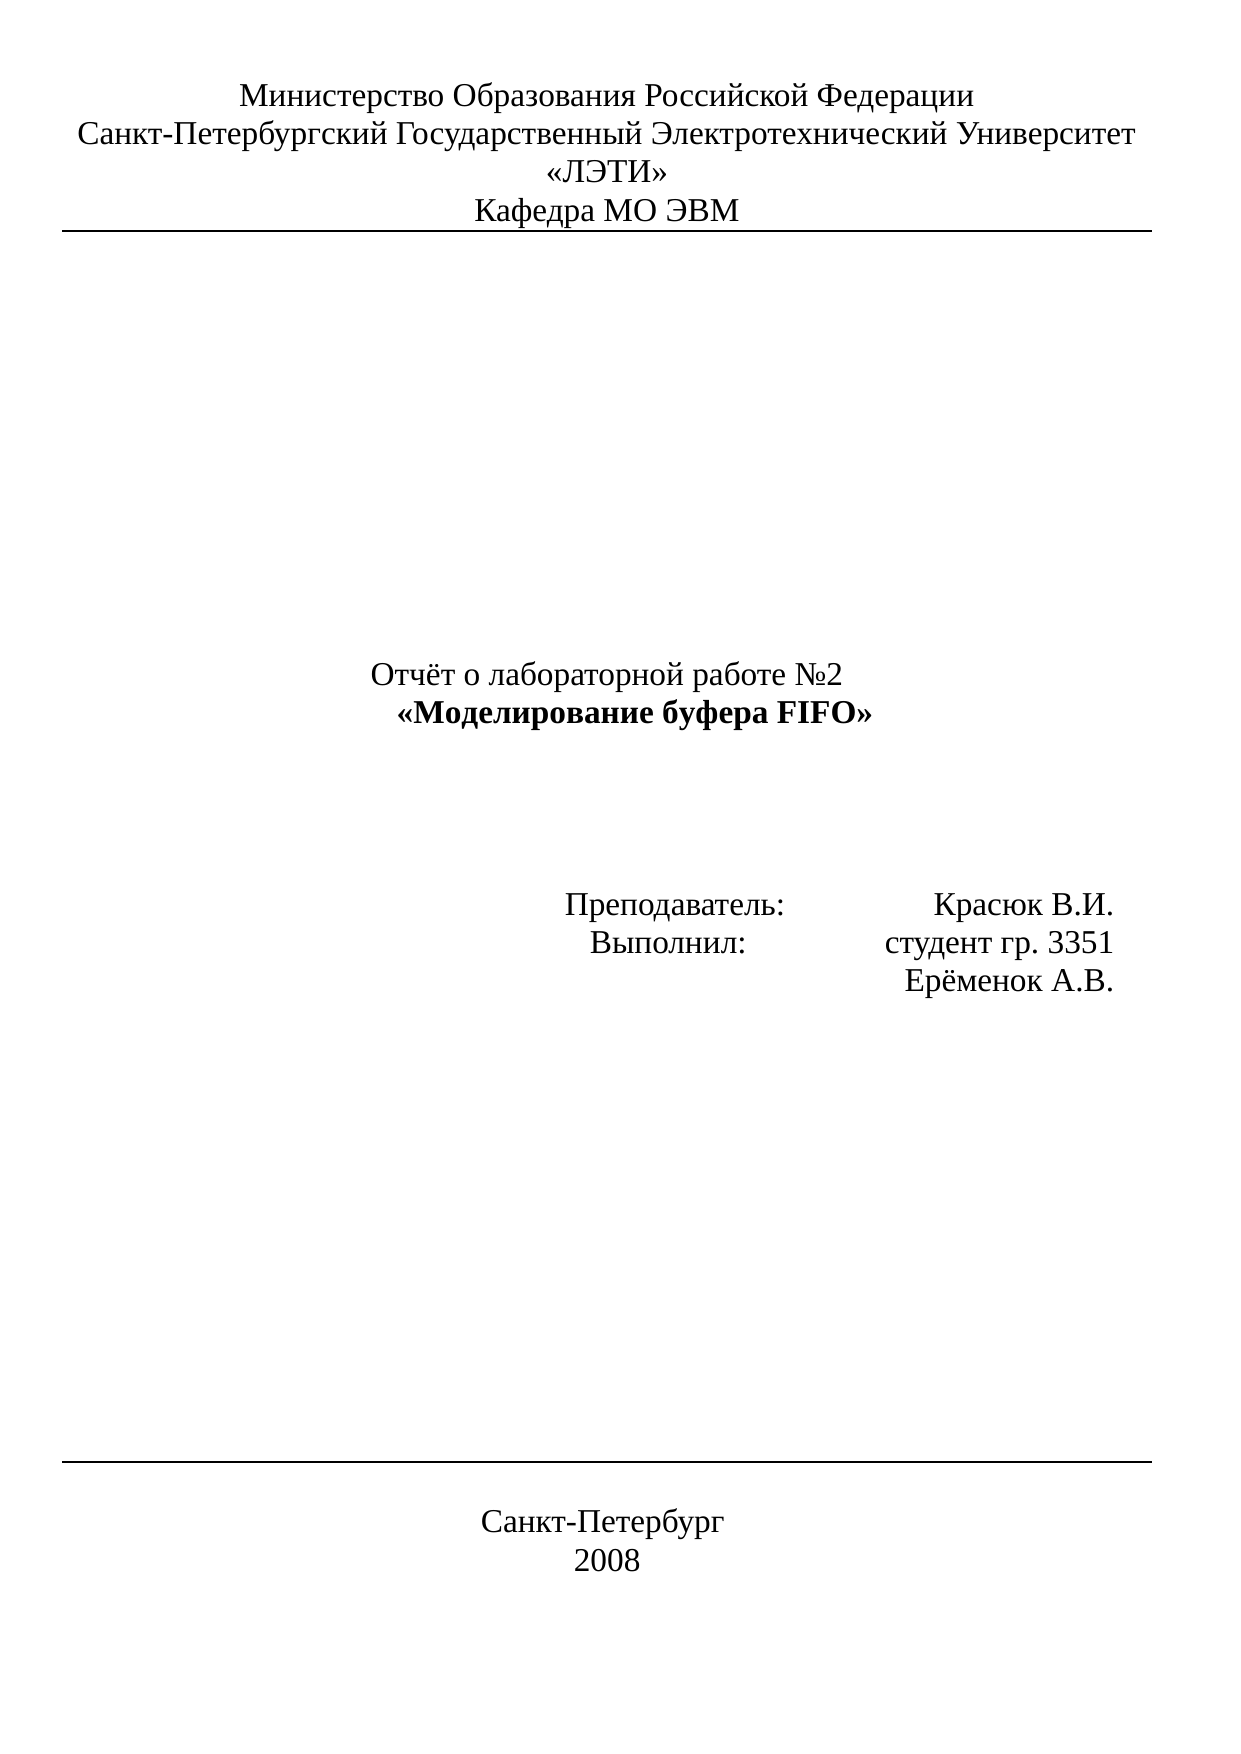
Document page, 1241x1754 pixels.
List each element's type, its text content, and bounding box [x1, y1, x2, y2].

text «Моделирование буфера FIFO» [118, 692, 1152, 731]
text Ерёменок А.В. [62, 961, 1114, 999]
text 2008 [62, 1540, 1152, 1578]
text Санкт-Петербургский Государственный Электротехнический Университет «ЛЭТИ» [62, 113, 1152, 190]
text Преподаватель: Красюк В.И. [62, 884, 1114, 922]
text Отчёт о лабораторной работе №2 [62, 654, 1152, 692]
text Выполнил: студент гр. 3351 [62, 922, 1114, 961]
text Санкт-Петербург [62, 1502, 1152, 1540]
text Министерство Образования Российской Федерации [62, 75, 1152, 113]
text Кафедра МО ЭВМ [62, 190, 1152, 230]
